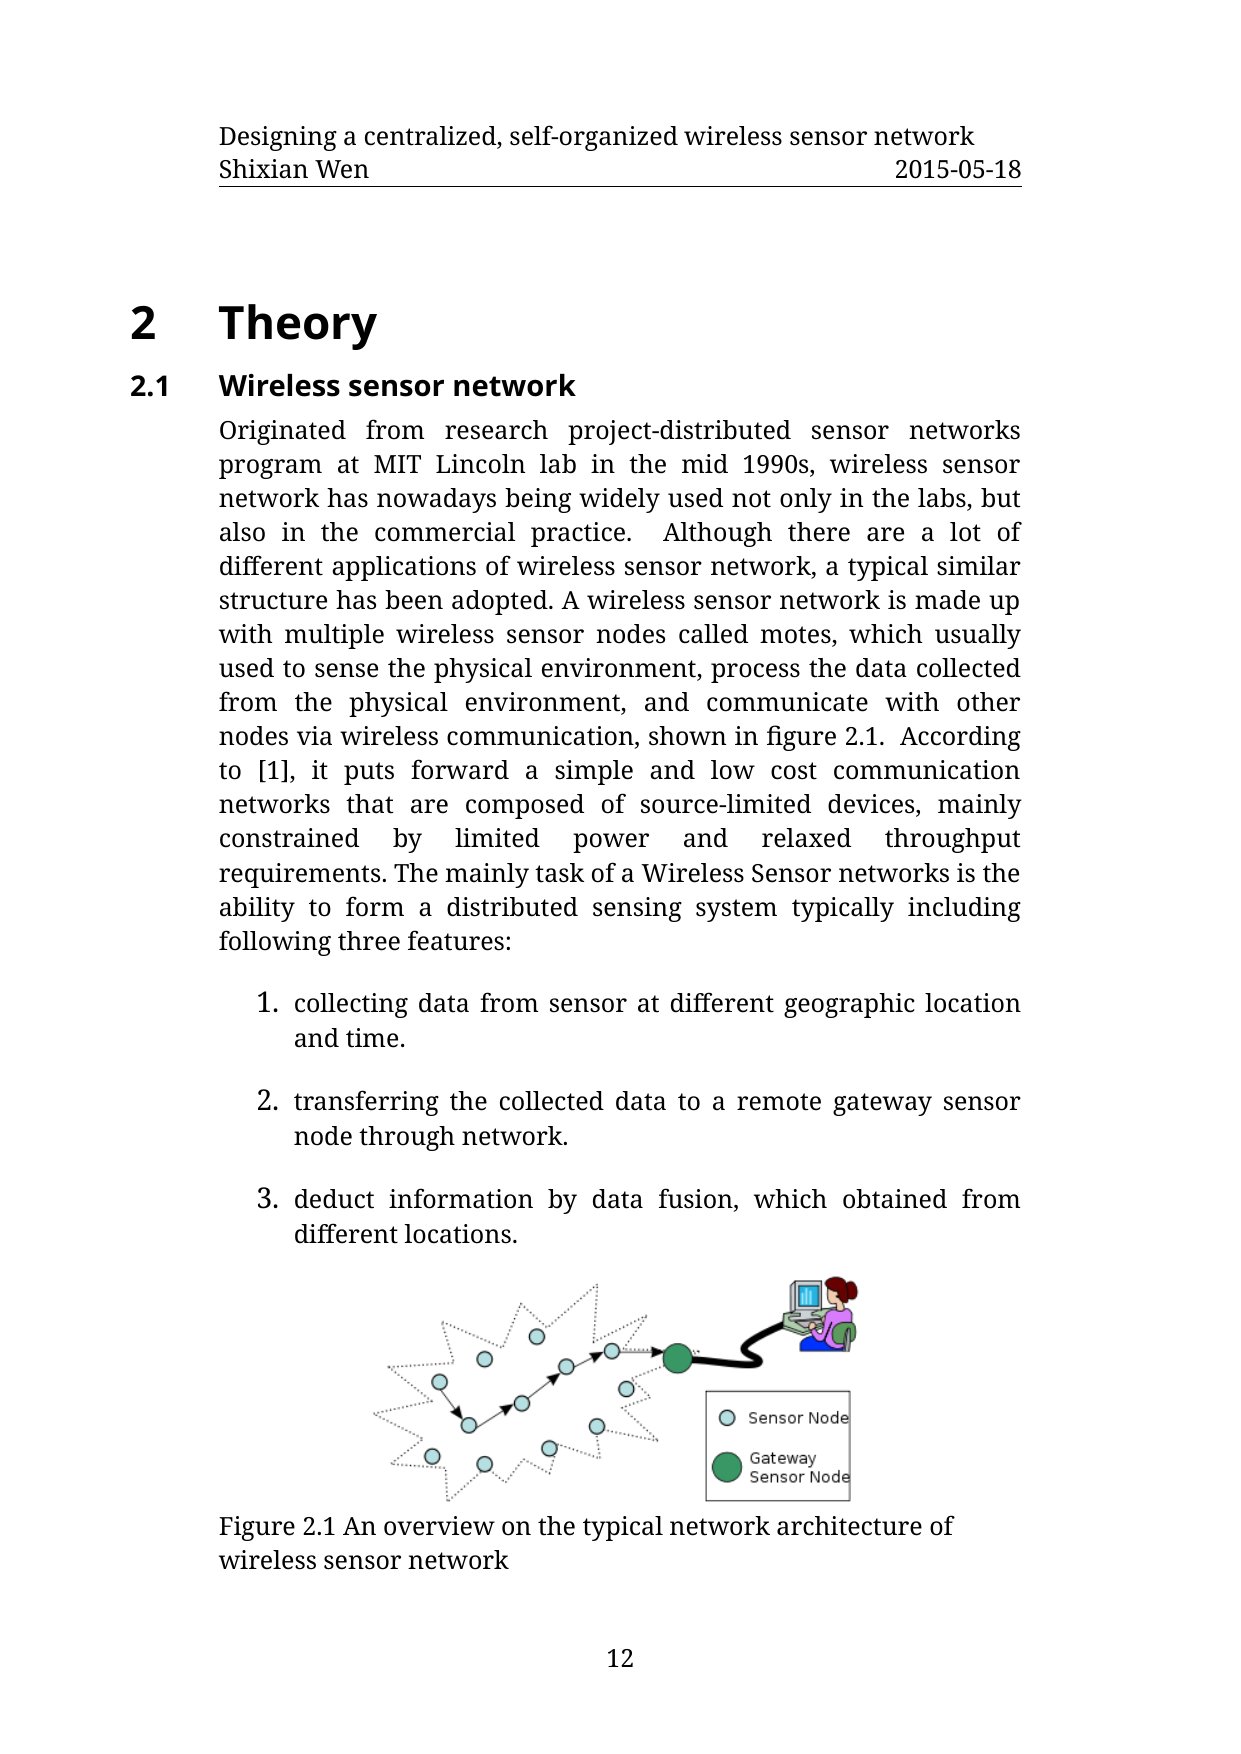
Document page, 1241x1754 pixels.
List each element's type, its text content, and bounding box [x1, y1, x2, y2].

list transferring the collected data to a remote gateway sensor node through network. [256, 1080, 1022, 1153]
subtitle Theory [130, 291, 1022, 353]
subtitle Wireless sensor network [130, 366, 1022, 405]
picture [370, 1273, 870, 1509]
list deduct information by data fusion, which obtained from different locations. [256, 1178, 1022, 1251]
text Figure 2.1 An overview on the typical network architecture of wireless sensor network [218, 1275, 1022, 1577]
text Originated from research project-distributed sensor networks program at MIT Lincoln lab in the mid 1990s, wireless sensor network has nowadays being widely used not only in the labs, but also in the commercial practice. Although there are a lot of different applications of wireless sensor network, a typical similar structure has been adopted. A wireless sensor network is made up with multiple wireless sensor nodes called motes, which usually used to sense the physical environment, process the data collected from the physical environment, and communicate with other nodes via wireless communication, shown in figure 2.1. According to [1], it puts forward a simple and low cost communication networks that are composed of source-limited devices, mainly constrained by limited power and relaxed throughput requirements. The mainly task of a Wireless Sensor networks is the ability to form a distributed sensing system typically including following three features: [218, 412, 1022, 957]
list collecting data from sensor at different geographic location and time. [256, 982, 1022, 1055]
